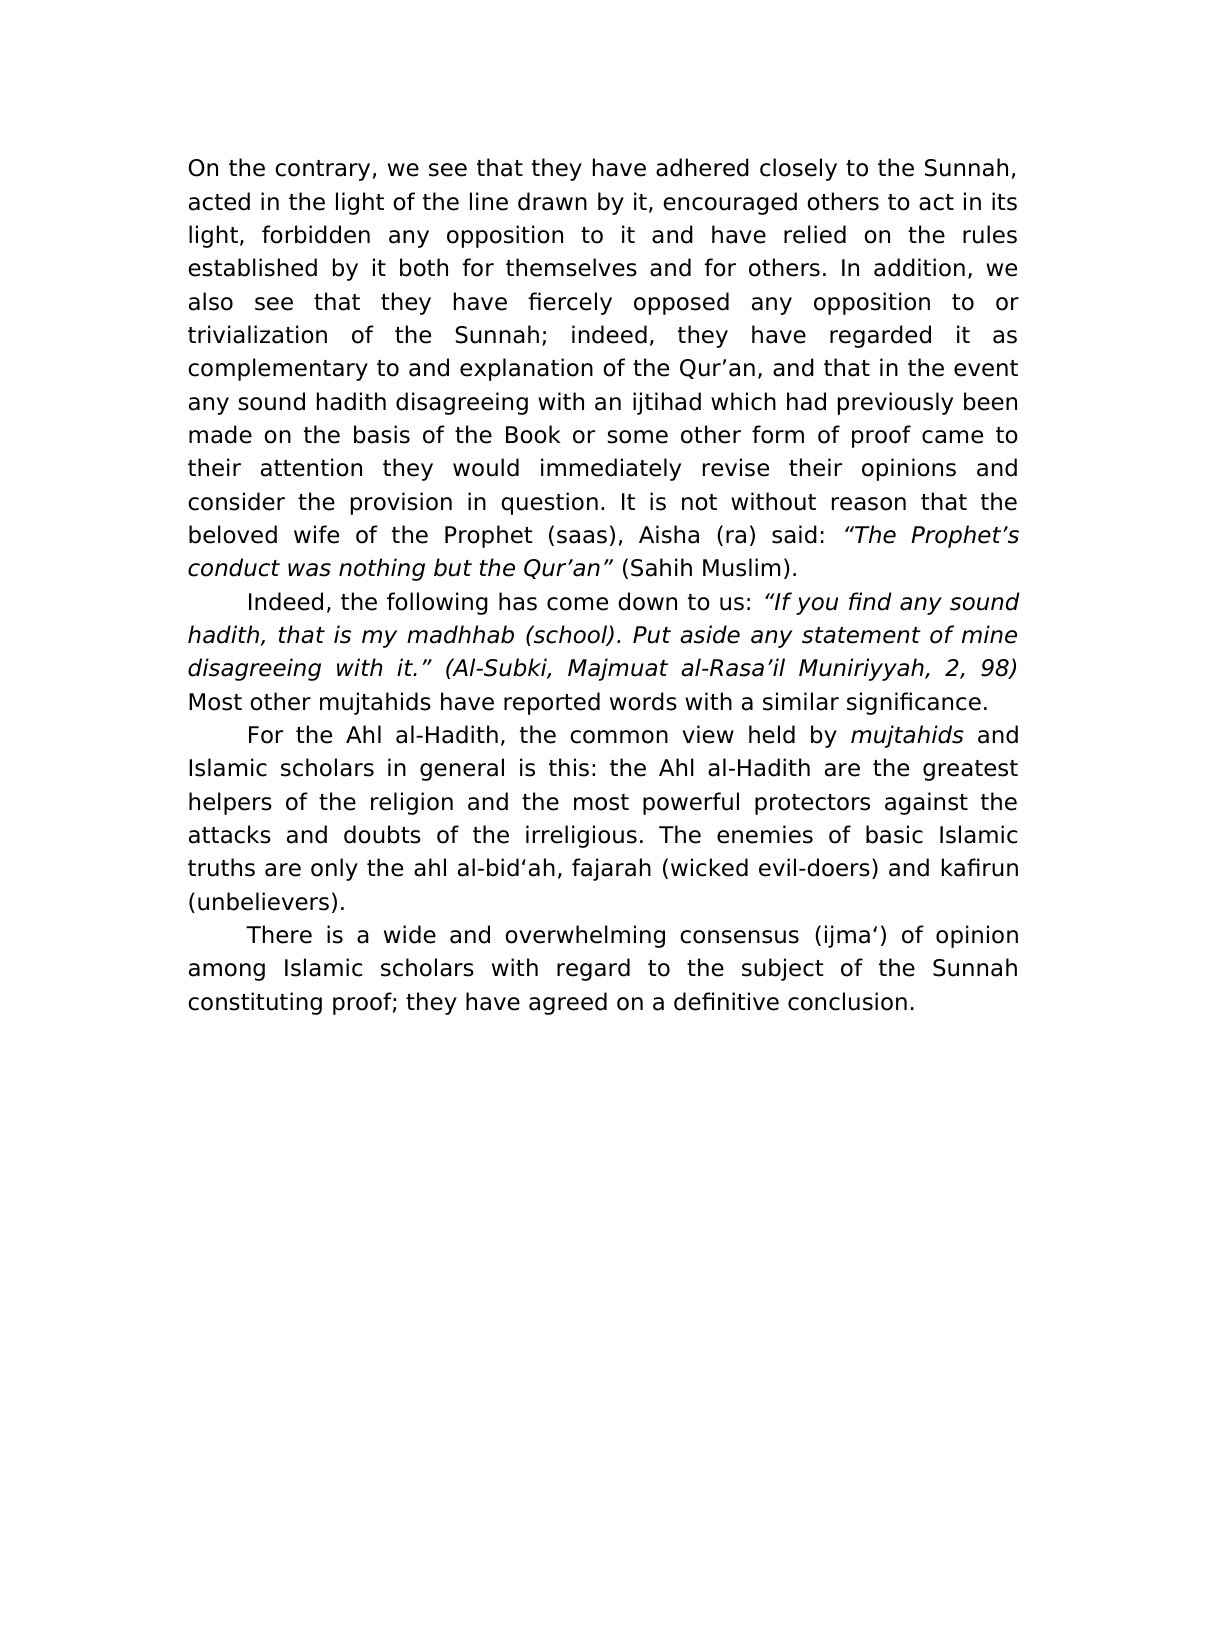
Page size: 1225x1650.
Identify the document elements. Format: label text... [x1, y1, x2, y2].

text Indeed, the following has come down to us: “If you find any sound hadith, that is my madhhab (school). Put aside any statement of mine disagreeing with it.” (Al-Subki, Majmuat al-Rasa’il Muniriyyah, 2, 98) Most other mujtahids have reported words with a similar significance. [187, 583, 1020, 717]
text On the contrary, we see that they have adhered closely to the Sunnah, acted in the light of the line drawn by it, encouraged others to act in its light, forbidden any opposition to it and have relied on the rules established by it both for themselves and for others. In addition, we also see that they have fiercely opposed any opposition to or trivialization of the Sunnah; indeed, they have regarded it as complementary to and explanation of the Qur’an, and that in the event any sound hadith disagreeing with an ijtihad which had previously been made on the basis of the Book or some other form of proof came to their attention they would immediately revise their opinions and consider the provision in question. It is not without reason that the beloved wife of the Prophet (saas), Aisha (ra) said: “The Prophet’s conduct was nothing but the Qur’an” (Sahih Muslim). [187, 150, 1020, 583]
text For the Ahl al-Hadith, the common view held by mujtahids and Islamic scholars in general is this: the Ahl al-Hadith are the greatest helpers of the religion and the most powerful protectors against the attacks and doubts of the irreligious. The enemies of basic Islamic truths are only the ahl al-bid‘ah, fajarah (wicked evil-doers) and kafirun (unbelievers). [187, 717, 1020, 917]
text There is a wide and overwhelming consensus (ijma‘) of opinion among Islamic scholars with regard to the subject of the Sunnah constituting proof; they have agreed on a definitive conclusion. [187, 917, 1020, 1017]
